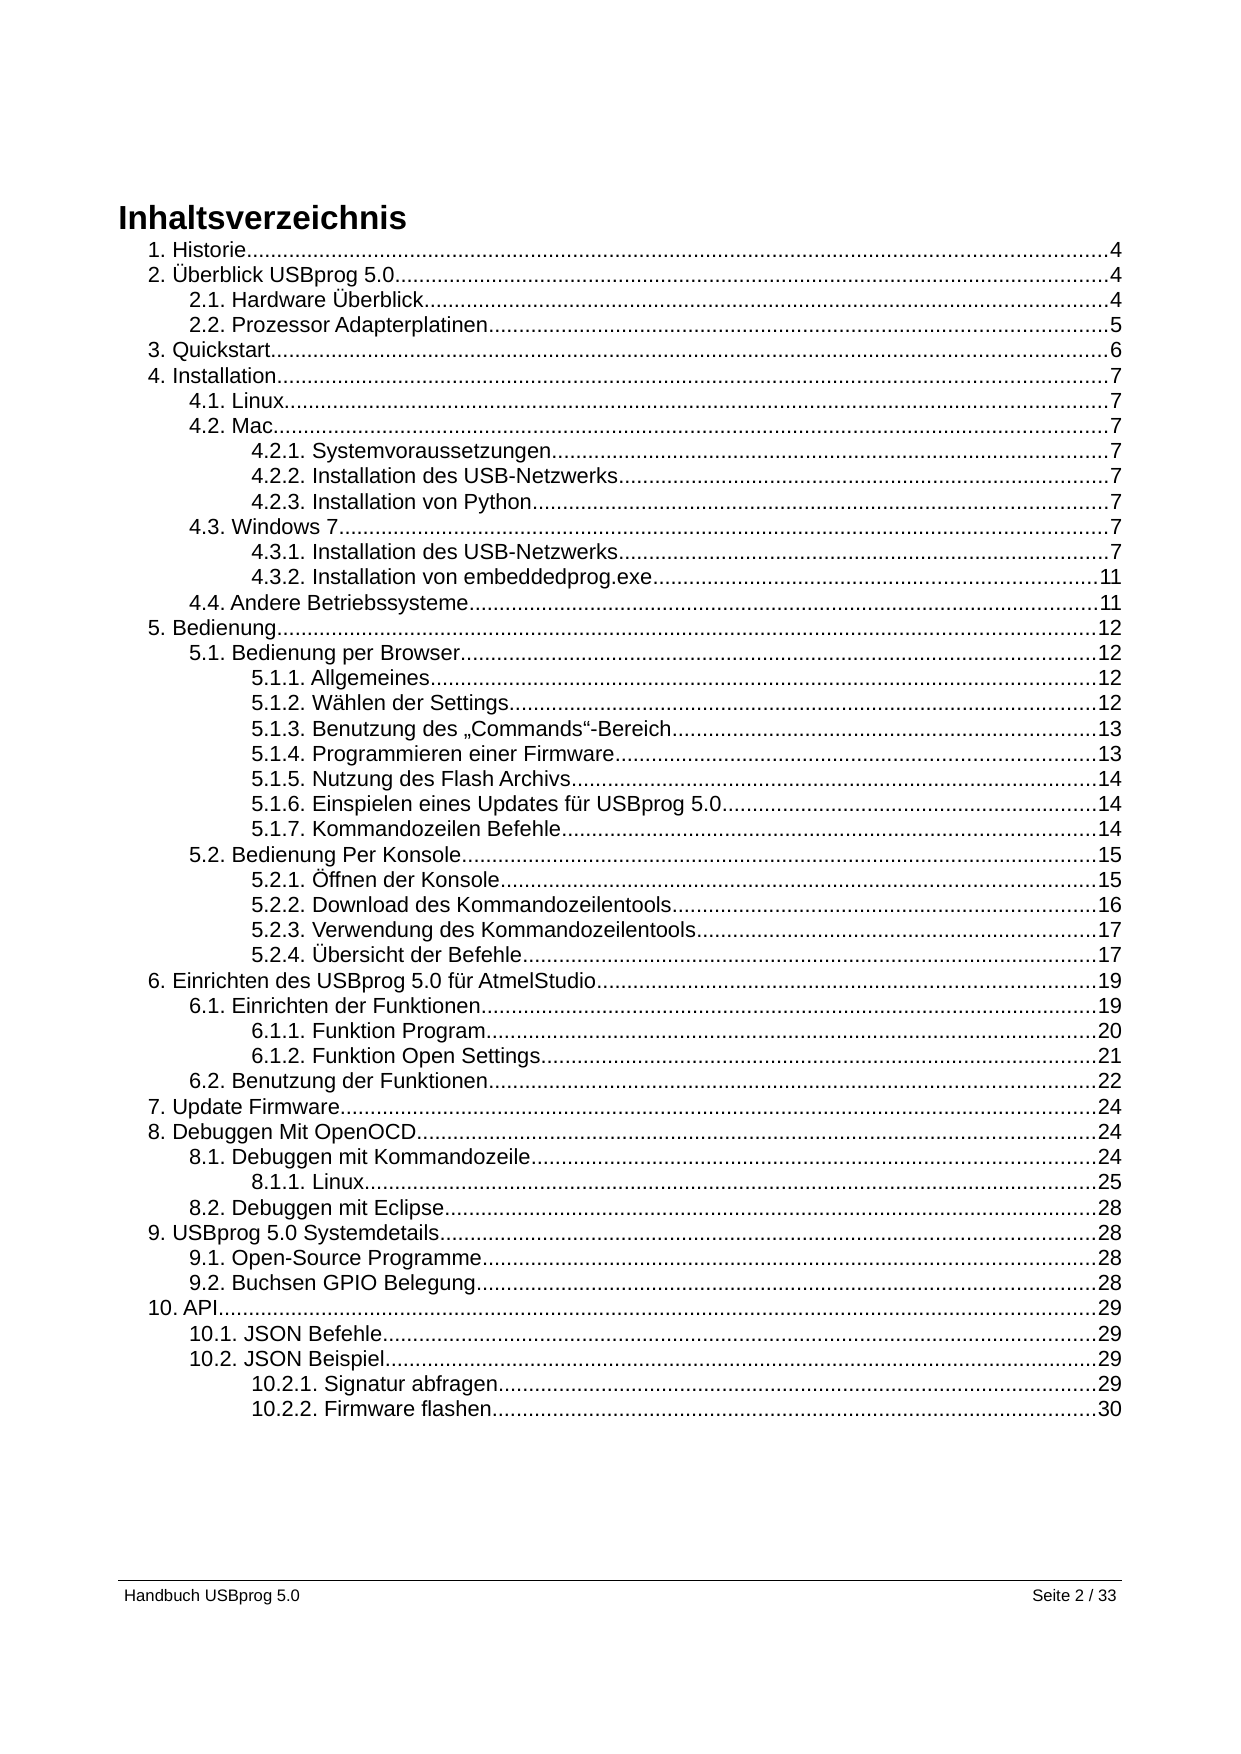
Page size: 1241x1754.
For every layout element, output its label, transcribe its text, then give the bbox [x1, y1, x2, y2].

text 2.2. Prozessor Adapterplatinen 5 [189, 312, 1122, 337]
text 10.2. JSON Beispiel 29 [189, 1346, 1122, 1371]
text 4.2.2. Installation des USB-Netzwerks 7 [251, 463, 1122, 488]
text 10.1. JSON Befehle 29 [189, 1320, 1122, 1346]
text 10. API 29 [148, 1295, 1122, 1320]
text 6.1.1. Funktion Program 20 [251, 1018, 1122, 1043]
text 8. Debuggen Mit OpenOCD 24 [148, 1119, 1122, 1144]
text 5. Bedienung 12 [148, 614, 1122, 640]
text 2.1. Hardware Überblick 4 [189, 287, 1122, 312]
text 4.2.3. Installation von Python 7 [251, 488, 1122, 514]
text 5.2. Bedienung Per Konsole 15 [189, 841, 1122, 867]
text 4.2. Mac 7 [189, 413, 1122, 438]
text 4.2.1. Systemvoraussetzungen 7 [251, 438, 1122, 463]
text 5.1.1. Allgemeines 12 [251, 665, 1122, 690]
text 8.1.1. Linux 25 [251, 1169, 1122, 1194]
text 4.3.1. Installation des USB-Netzwerks 7 [251, 539, 1122, 564]
text 6. Einrichten des USBprog 5.0 für AtmelStudio 19 [148, 967, 1122, 993]
text 4.1. Linux 7 [189, 388, 1122, 413]
text 4.3. Windows 7 7 [189, 514, 1122, 539]
text 9.1. Open-Source Programme 28 [189, 1245, 1122, 1270]
text 9.2. Buchsen GPIO Belegung 28 [189, 1270, 1122, 1295]
text 5.2.1. Öffnen der Konsole 15 [251, 867, 1122, 892]
text 5.1.6. Einspielen eines Updates für USBprog 5.0 14 [251, 791, 1122, 816]
text 10.2.1. Signatur abfragen 29 [251, 1371, 1122, 1396]
text 5.1.2. Wählen der Settings 12 [251, 690, 1122, 715]
subtitle Inhaltsverzeichnis [118, 198, 1122, 236]
text 5.2.2. Download des Kommandozeilentools 16 [251, 892, 1122, 917]
text 5.1.7. Kommandozeilen Befehle 14 [251, 816, 1122, 841]
text 5.1.3. Benutzung des „Commands“-Bereich 13 [251, 715, 1122, 741]
text 8.2. Debuggen mit Eclipse 28 [189, 1194, 1122, 1219]
text 3. Quickstart 6 [148, 337, 1122, 362]
text 6.2. Benutzung der Funktionen 22 [189, 1068, 1122, 1093]
text 9. USBprog 5.0 Systemdetails 28 [148, 1219, 1122, 1245]
text 6.1. Einrichten der Funktionen 19 [189, 993, 1122, 1018]
text 2. Überblick USBprog 5.0 4 [148, 262, 1122, 287]
text 5.1.5. Nutzung des Flash Archivs 14 [251, 766, 1122, 791]
text 4. Installation 7 [148, 362, 1122, 388]
text 5.1. Bedienung per Browser 12 [189, 640, 1122, 665]
text 1. Historie 4 [148, 236, 1122, 262]
text 5.2.3. Verwendung des Kommandozeilentools 17 [251, 917, 1122, 942]
text 8.1. Debuggen mit Kommandozeile 24 [189, 1144, 1122, 1169]
text 4.3.2. Installation von embeddedprog.exe 11 [251, 564, 1122, 589]
text 10.2.2. Firmware flashen 30 [251, 1396, 1122, 1421]
text 5.2.4. Übersicht der Befehle 17 [251, 942, 1122, 967]
text 6.1.2. Funktion Open Settings 21 [251, 1043, 1122, 1068]
text 7. Update Firmware 24 [148, 1093, 1122, 1119]
text 5.1.4. Programmieren einer Firmware 13 [251, 741, 1122, 766]
text 4.4. Andere Betriebssysteme 11 [189, 589, 1122, 614]
